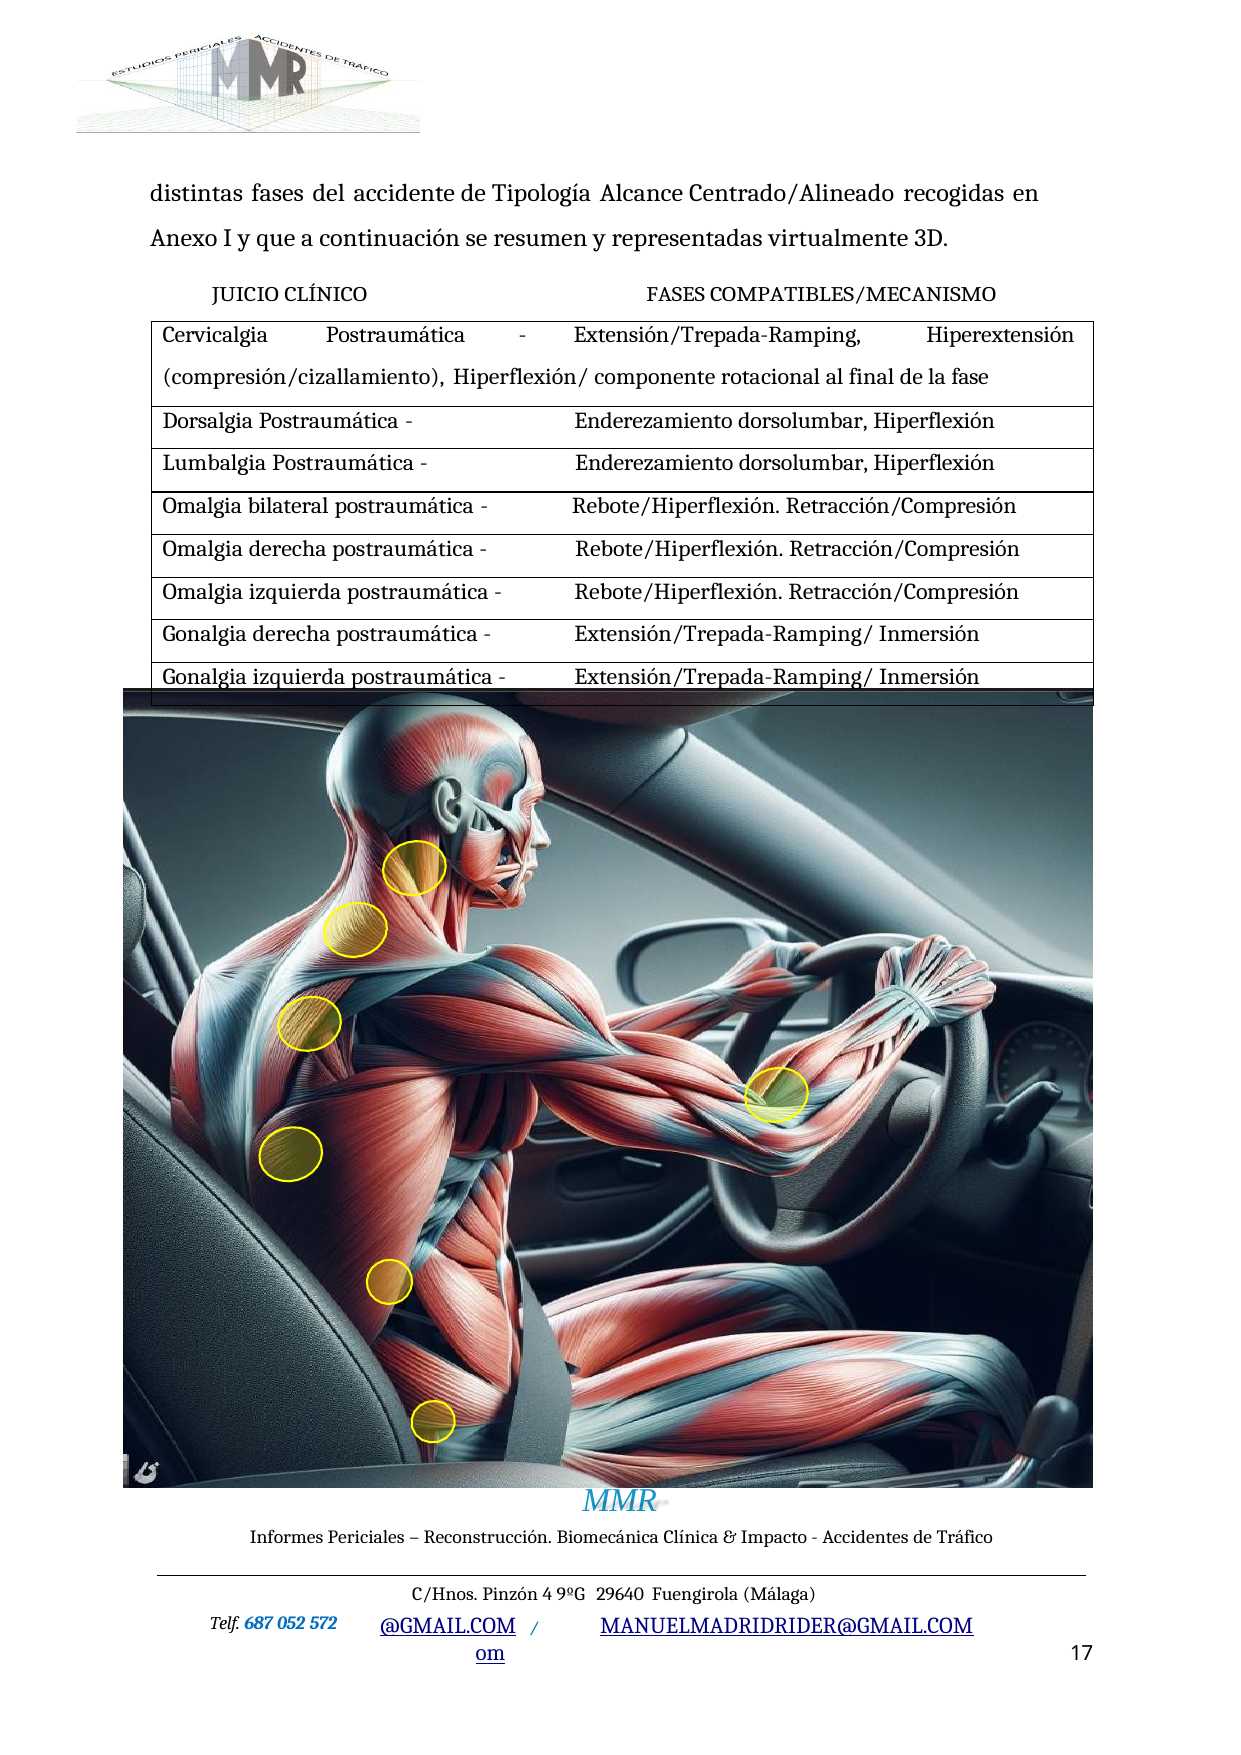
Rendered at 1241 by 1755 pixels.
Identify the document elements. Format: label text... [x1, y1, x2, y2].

text JUICIO CLÍNICO FASES COMPATIBLES/MECANISMO [212, 282, 1152, 306]
table_cell Lumbalgia Postraumática - Enderezamiento dorsolumbar, Hiperflexión [152, 449, 1093, 491]
table_cell Gonalgia derecha postraumática - Extensión/Trepada-Ramping/ Inmersión [152, 620, 1093, 662]
text distintas fases del accidente de Tipología Alcance Centrado/Alineado recogidas en Anexo I y que a continuación se resumen y representadas virtualmente 3D. [150, 179, 1095, 253]
table_cell Omalgia bilateral postraumática - Rebote/Hiperflexión. Retracción/Compresión [152, 493, 1093, 534]
table_cell Dorsalgia Postraumática - Enderezamiento dorsolumbar, Hiperflexión [152, 407, 1093, 448]
table_header Cervicalgia Postraumática - Extensión/Trepada-Ramping, Hiperextensión (compresión/cizallamiento), Hiperflexión/ componente rotacional al final de la fase [152, 322, 1093, 406]
table_cell Omalgia izquierda postraumática - Rebote/Hiperflexión. Retracción/Compresión [152, 578, 1093, 619]
table_cell Omalgia derecha postraumática - Rebote/Hiperflexión. Retracción/Compresión [152, 535, 1093, 577]
table_cell Gonalgia izquierda postraumática - Extensión/Trepada-Ramping/ Inmersión [152, 663, 1093, 688]
